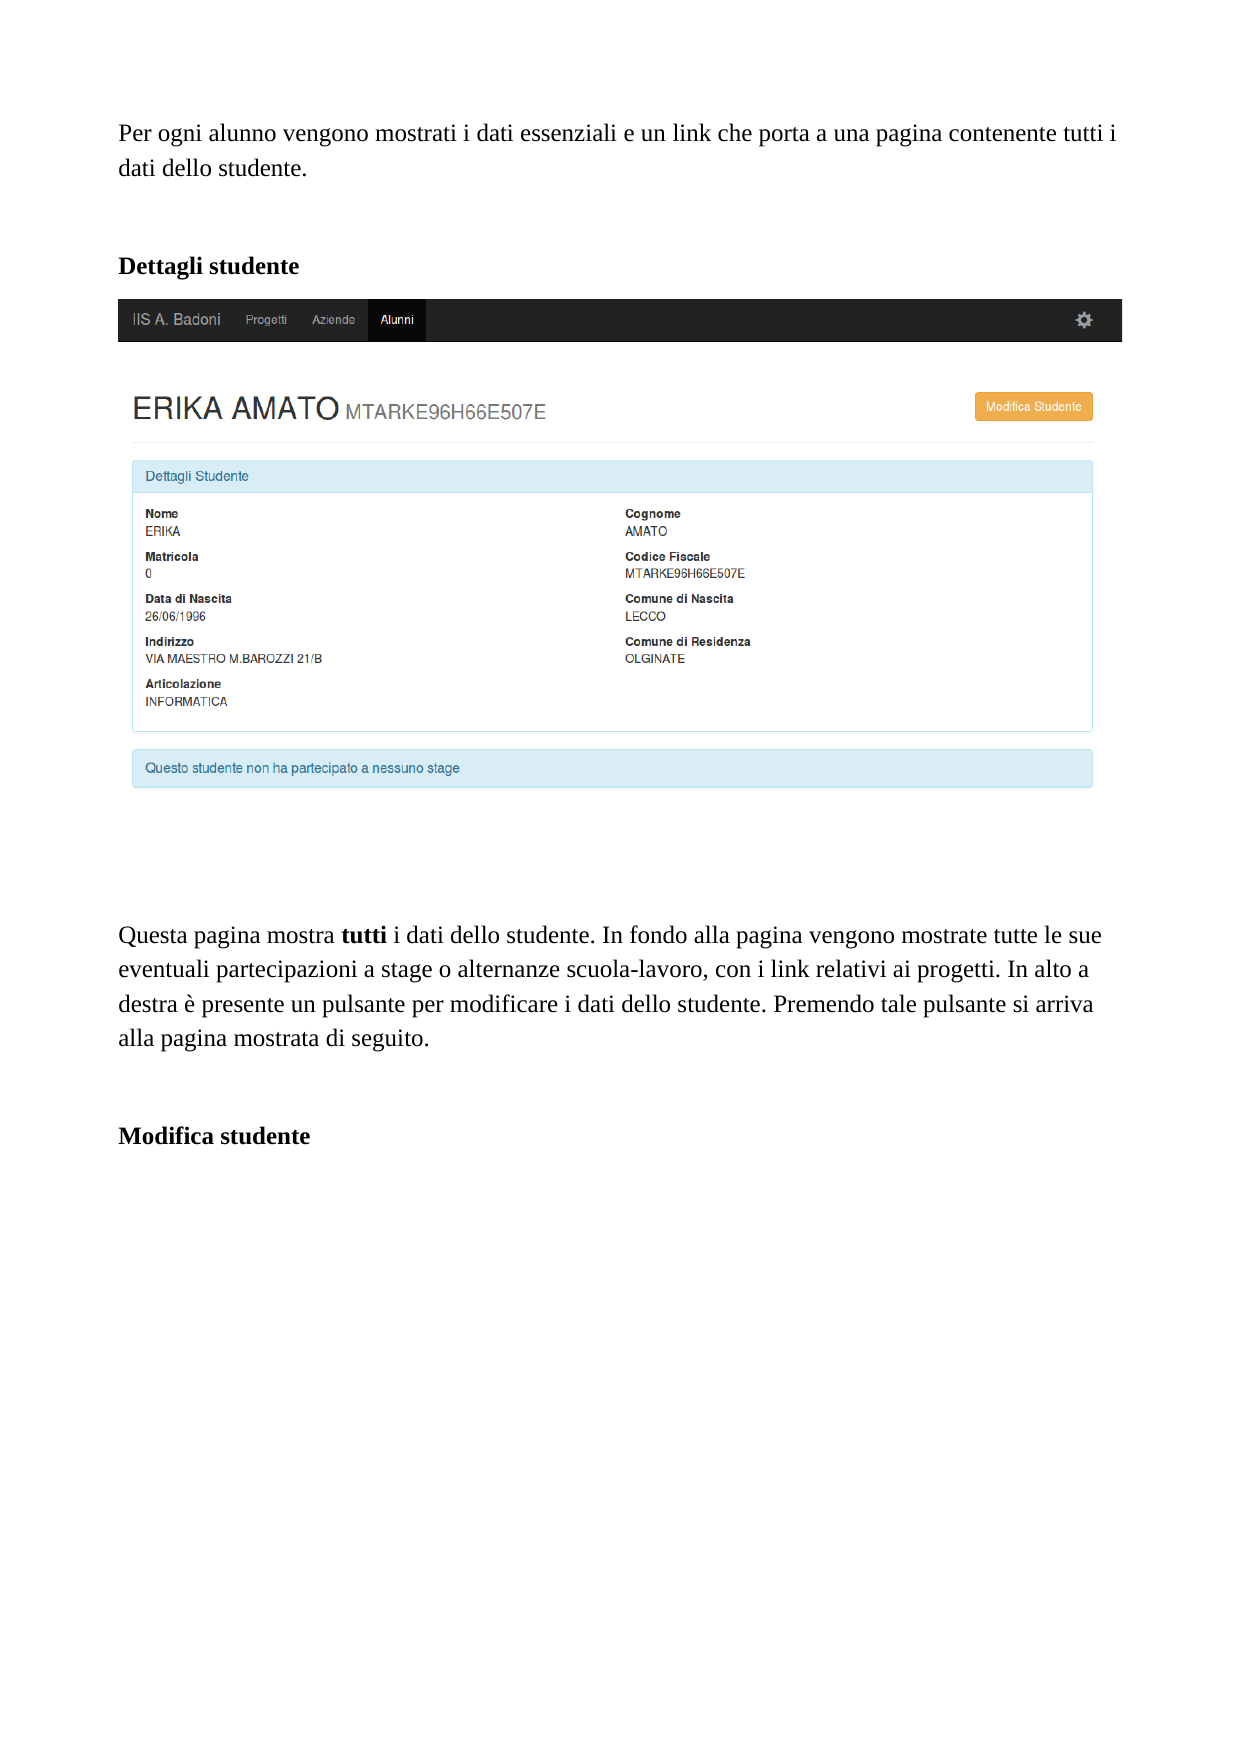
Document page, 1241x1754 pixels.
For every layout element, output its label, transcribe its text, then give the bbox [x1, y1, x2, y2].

text Dettagli studente [118, 251, 1122, 279]
text Modifica studente [118, 1121, 1122, 1150]
text Per ogni alunno vengono mostrati i dati essenziali e un link che porta a una pagina contenente tutti i dati dello studente. [118, 118, 1122, 181]
text Questa pagina mostra tutti i dati dello studente. In fondo alla pagina vengono mostrate tutte le sue eventuali partecipazioni a stage o alternanze scuola-lavoro, con i link relativi ai progetti. In alto a destra è presente un pulsante per modificare i dati dello studente. Premendo tale pulsante si arriva alla pagina mostrata di seguito. [118, 920, 1122, 1052]
picture [118, 299, 1123, 865]
